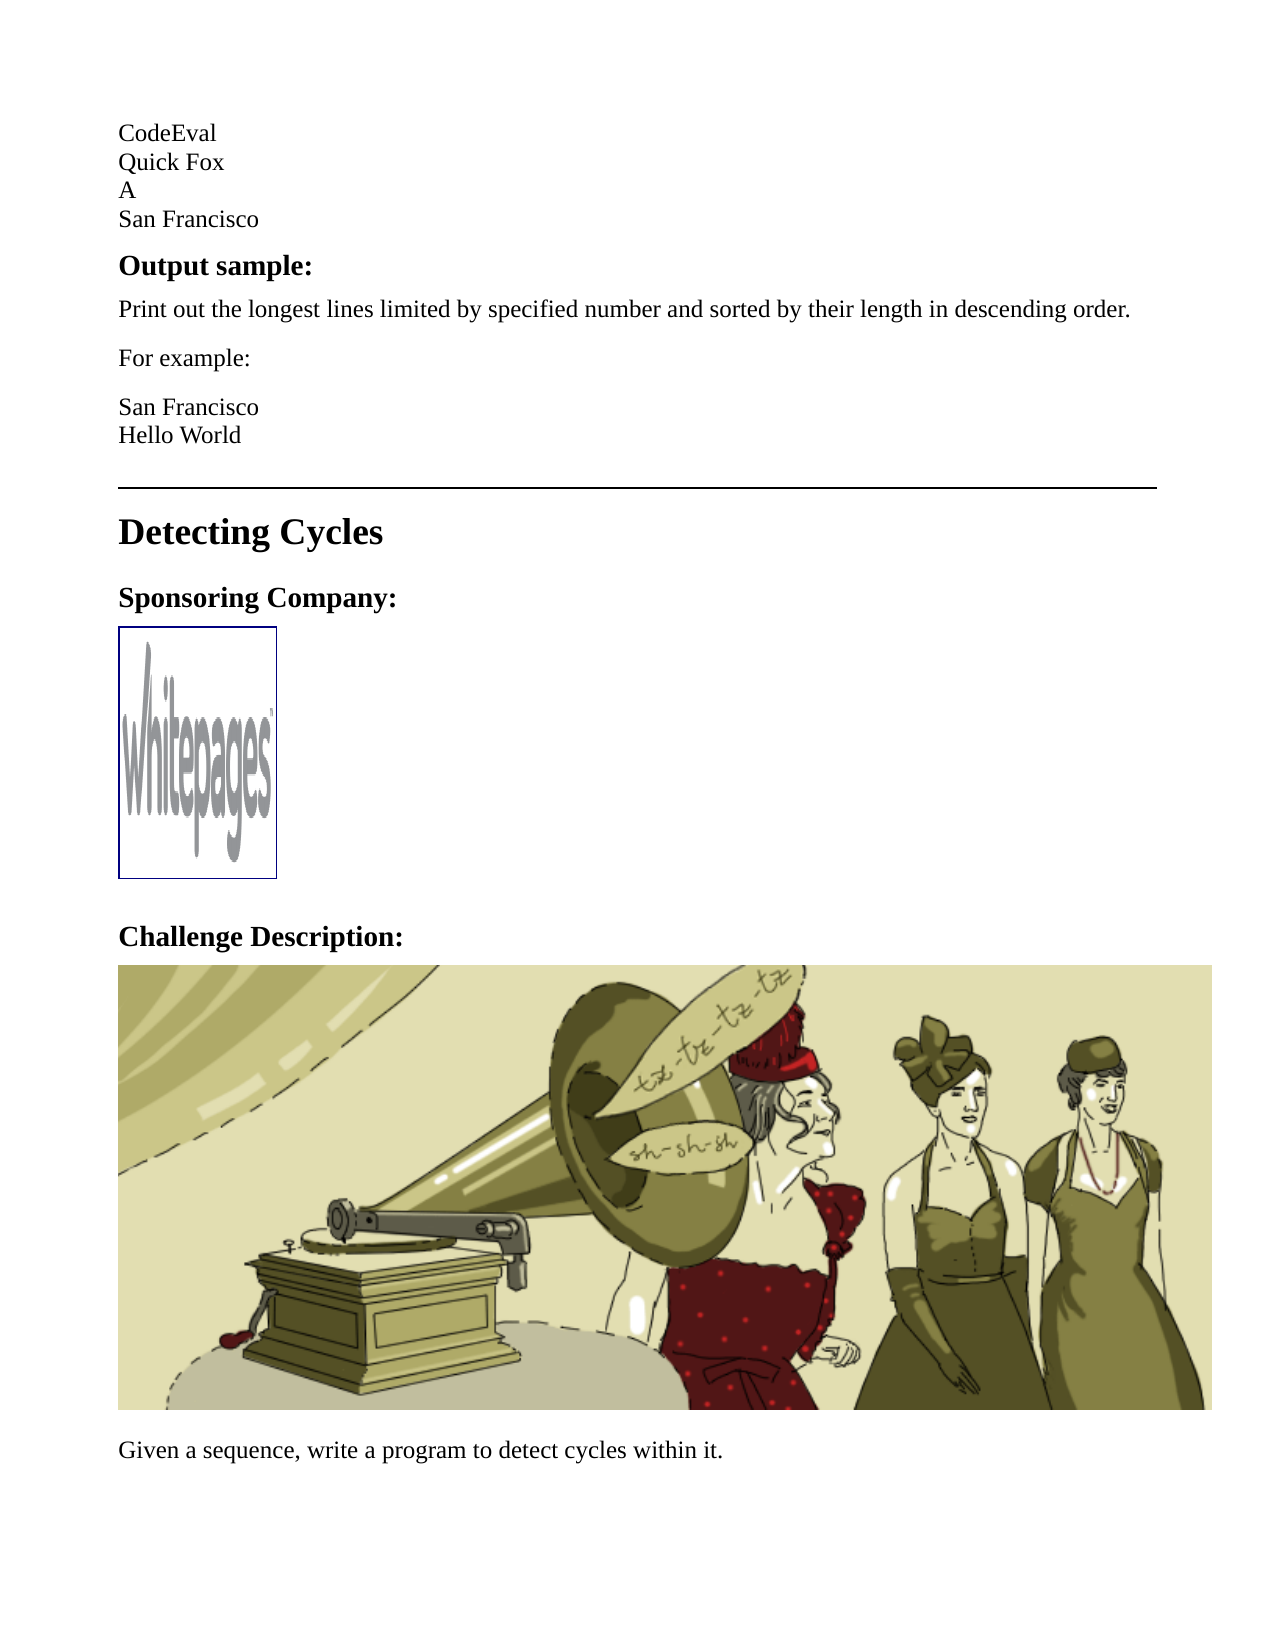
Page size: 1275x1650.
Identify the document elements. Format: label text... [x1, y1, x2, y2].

text San Francisco [118, 392, 1157, 421]
text For example: [118, 343, 1157, 372]
text A [118, 176, 1157, 204]
text Print out the longest lines limited by specified number and sorted by their length in descending order. [118, 294, 1157, 322]
picture [118, 965, 1212, 1410]
text Given a sequence, write a program to detect cycles within it. [118, 1435, 1157, 1464]
text San Francisco [118, 204, 1157, 233]
subtitle Challenge Description: [118, 919, 1157, 953]
picture [120, 628, 276, 878]
text CodeEval [118, 118, 1157, 147]
text Quick Fox [118, 147, 1157, 176]
subtitle Sponsoring Company: [118, 580, 1157, 613]
text Hello World [118, 421, 1157, 449]
subtitle Detecting Cycles [118, 510, 1157, 553]
subtitle Output sample: [118, 248, 1157, 281]
